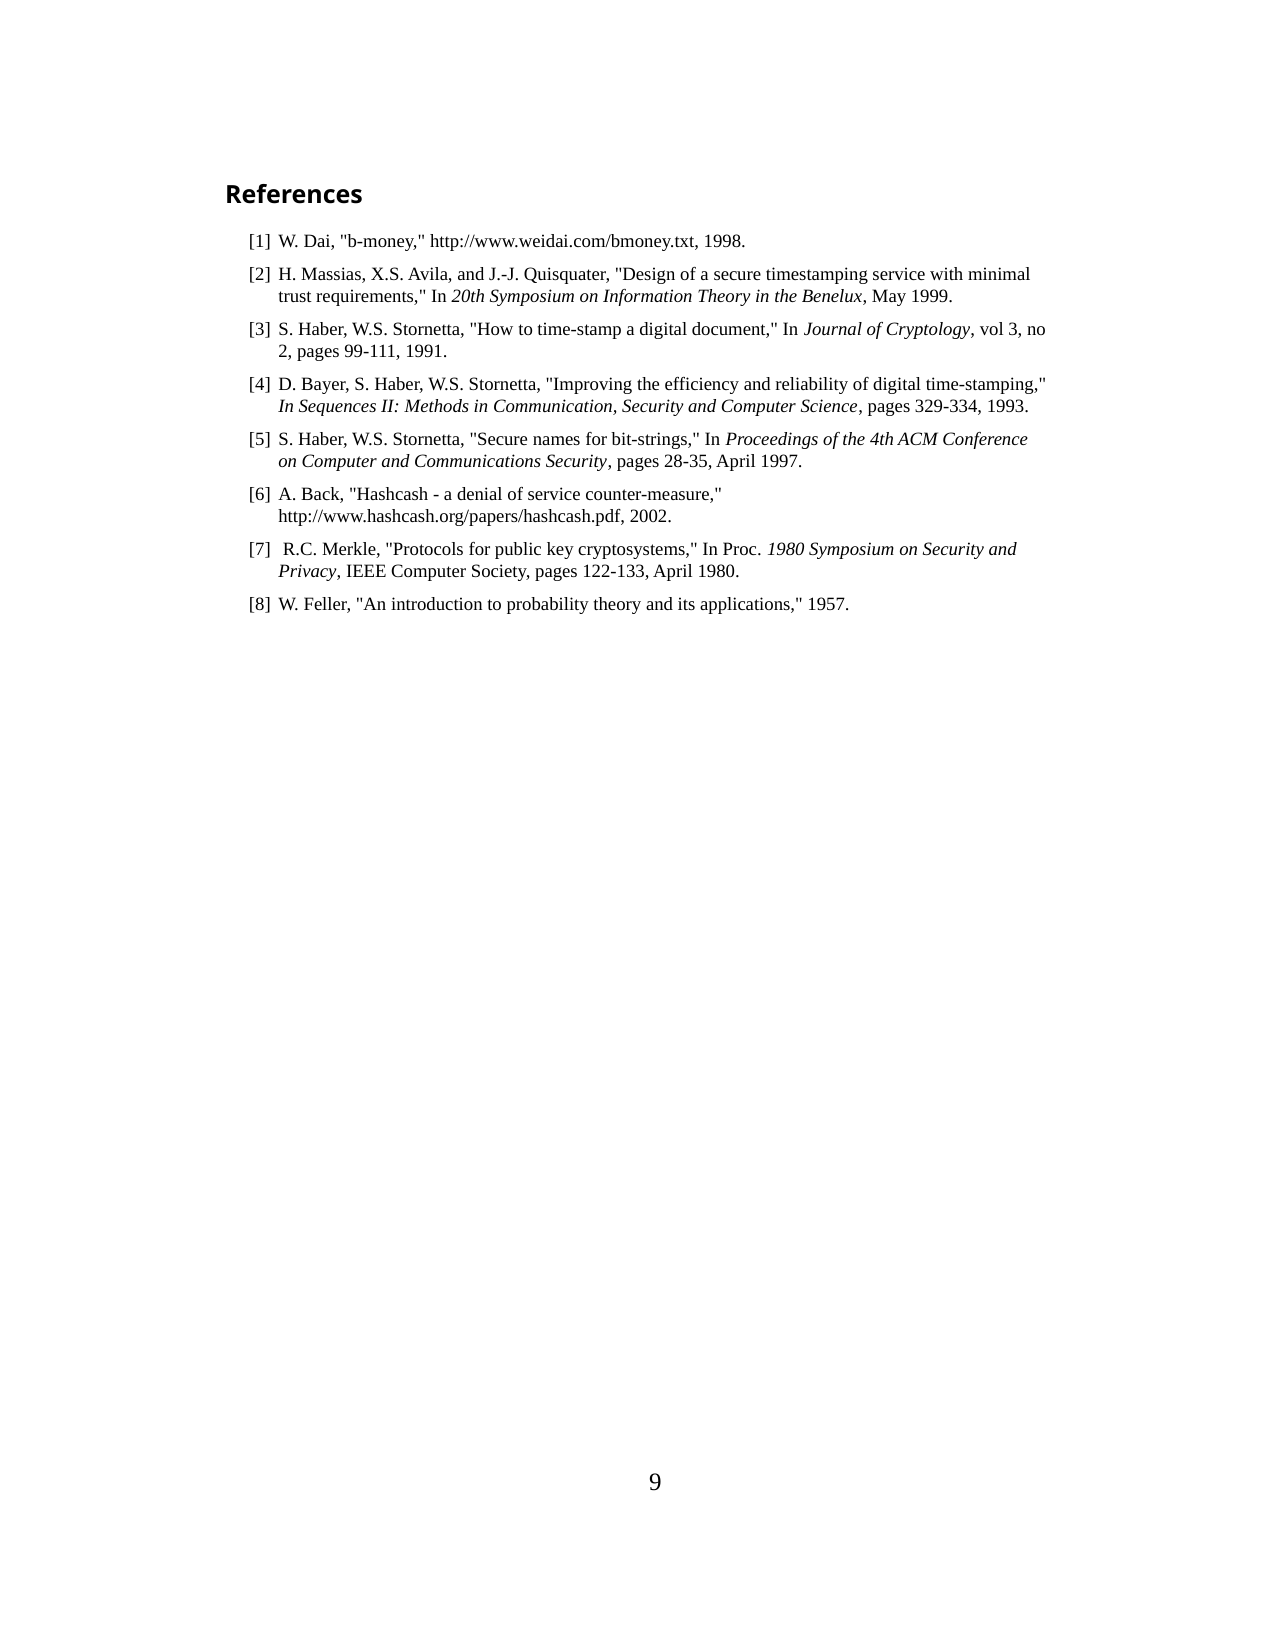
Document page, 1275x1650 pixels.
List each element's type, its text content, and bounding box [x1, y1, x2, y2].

list R.C. Merkle, "Protocols for public key cryptosystems," In Proc. 1980 Symposium on Security and Privacy, IEEE Computer Society, pages 122-133, April 1980. [249, 538, 1050, 581]
subtitle References [225, 177, 1050, 211]
list H. Massias, X.S. Avila, and J.-J. Quisquater, "Design of a secure timestamping service with minimal trust requirements," In 20th Symposium on Information Theory in the Benelux, May 1999. [249, 263, 1050, 306]
list S. Haber, W.S. Stornetta, "How to time-stamp a digital document," In Journal of Cryptology, vol 3, no 2, pages 99-111, 1991. [249, 318, 1050, 361]
list A. Back, "Hashcash - a denial of service counter-measure," http://www.hashcash.org/papers/hashcash.pdf, 2002. [249, 483, 1050, 526]
list W. Dai, "b-money," http://www.weidai.com/bmoney.txt, 1998. [249, 230, 1050, 251]
list D. Bayer, S. Haber, W.S. Stornetta, "Improving the efficiency and reliability of digital time-stamping," In Sequences II: Methods in Communication, Security and Computer Science, pages 329-334, 1993. [249, 373, 1050, 416]
list S. Haber, W.S. Stornetta, "Secure names for bit-strings," In Proceedings of the 4th ACM Conference on Computer and Communications Security, pages 28-35, April 1997. [249, 428, 1050, 471]
list W. Feller, "An introduction to probability theory and its applications," 1957. [249, 593, 1050, 615]
